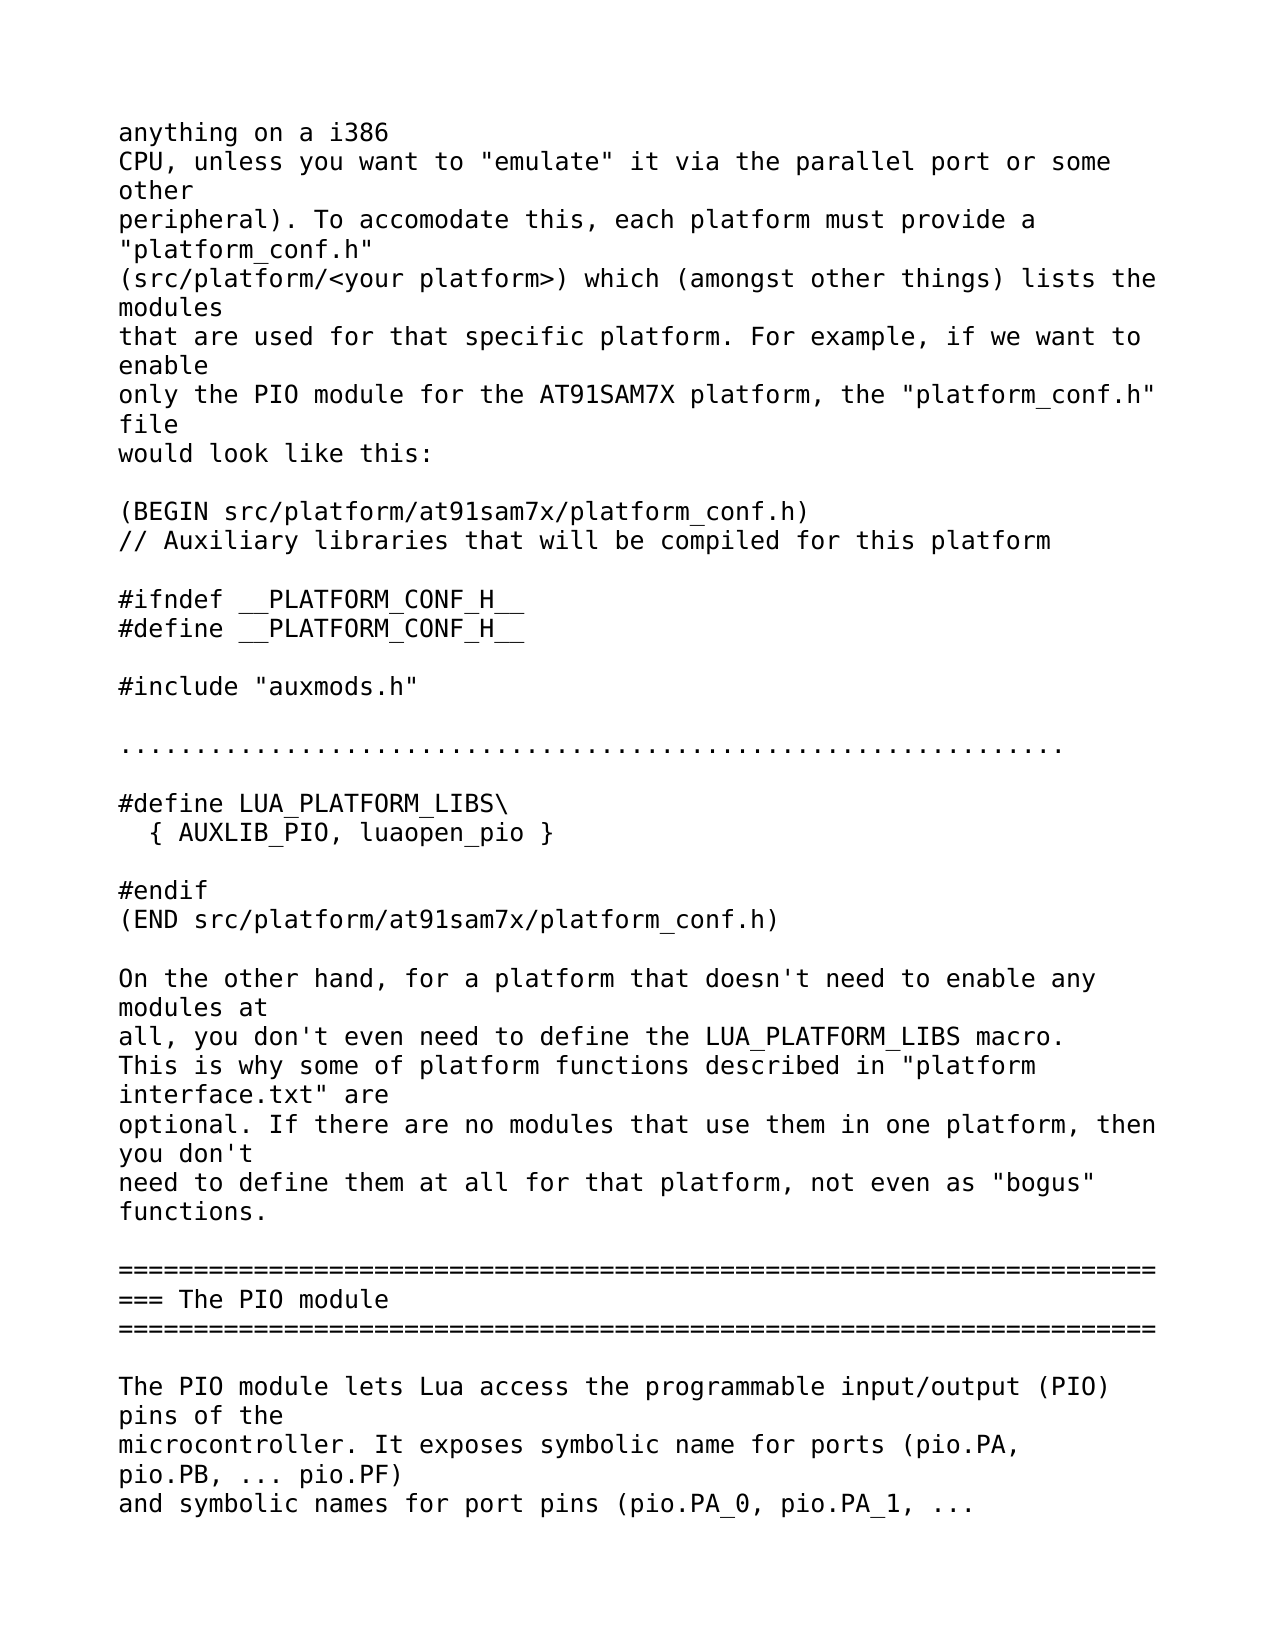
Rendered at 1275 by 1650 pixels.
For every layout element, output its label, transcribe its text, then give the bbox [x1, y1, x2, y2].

text ===================================================================== [118, 1256, 1157, 1285]
text ............................................................... [118, 731, 1157, 760]
text ===================================================================== [118, 1314, 1157, 1343]
text CPU, unless you want to "emulate" it via the parallel port or some other [118, 147, 1157, 206]
text peripheral). To accomodate this, each platform must provide a "platform_conf.h" [118, 206, 1157, 264]
text // Auxiliary libraries that will be compiled for this platform [118, 526, 1157, 556]
text #include "auxmods.h" [118, 672, 1157, 701]
text (src/platform/<your platform>) which (amongst other things) lists the modules [118, 264, 1157, 322]
text #ifndef __PLATFORM_CONF_H__ [118, 585, 1157, 614]
text This is why some of platform functions described in "platform interface.txt" are [118, 1051, 1157, 1110]
text optional. If there are no modules that use them in one platform, then you don't [118, 1110, 1157, 1168]
text need to define them at all for that platform, not even as "bogus" functions. [118, 1168, 1157, 1226]
text On the other hand, for a platform that doesn't need to enable any modules at [118, 964, 1157, 1022]
text (END src/platform/at91sam7x/platform_conf.h) [118, 906, 1157, 935]
text === The PIO module [118, 1285, 1157, 1314]
text (BEGIN src/platform/at91sam7x/platform_conf.h) [118, 497, 1157, 526]
text microcontroller. It exposes symbolic name for ports (pio.PA, pio.PB, ... pio.PF) [118, 1431, 1157, 1489]
text The PIO module lets Lua access the programmable input/output (PIO) pins of the [118, 1372, 1157, 1431]
text all, you don't even need to define the LUA_PLATFORM_LIBS macro. [118, 1022, 1157, 1051]
text #define __PLATFORM_CONF_H__ [118, 614, 1157, 643]
text { AUXLIB_PIO, luaopen_pio } [118, 818, 1157, 847]
text only the PIO module for the AT91SAM7X platform, the "platform_conf.h" file [118, 381, 1157, 439]
text that are used for that specific platform. For example, if we want to enable [118, 322, 1157, 381]
text and symbolic names for port pins (pio.PA_0, pio.PA_1, ... [118, 1489, 1157, 1518]
text #endif [118, 876, 1157, 906]
text would look like this: [118, 439, 1157, 468]
text #define LUA_PLATFORM_LIBS\ [118, 789, 1157, 818]
text anything on a i386 [118, 118, 1157, 147]
